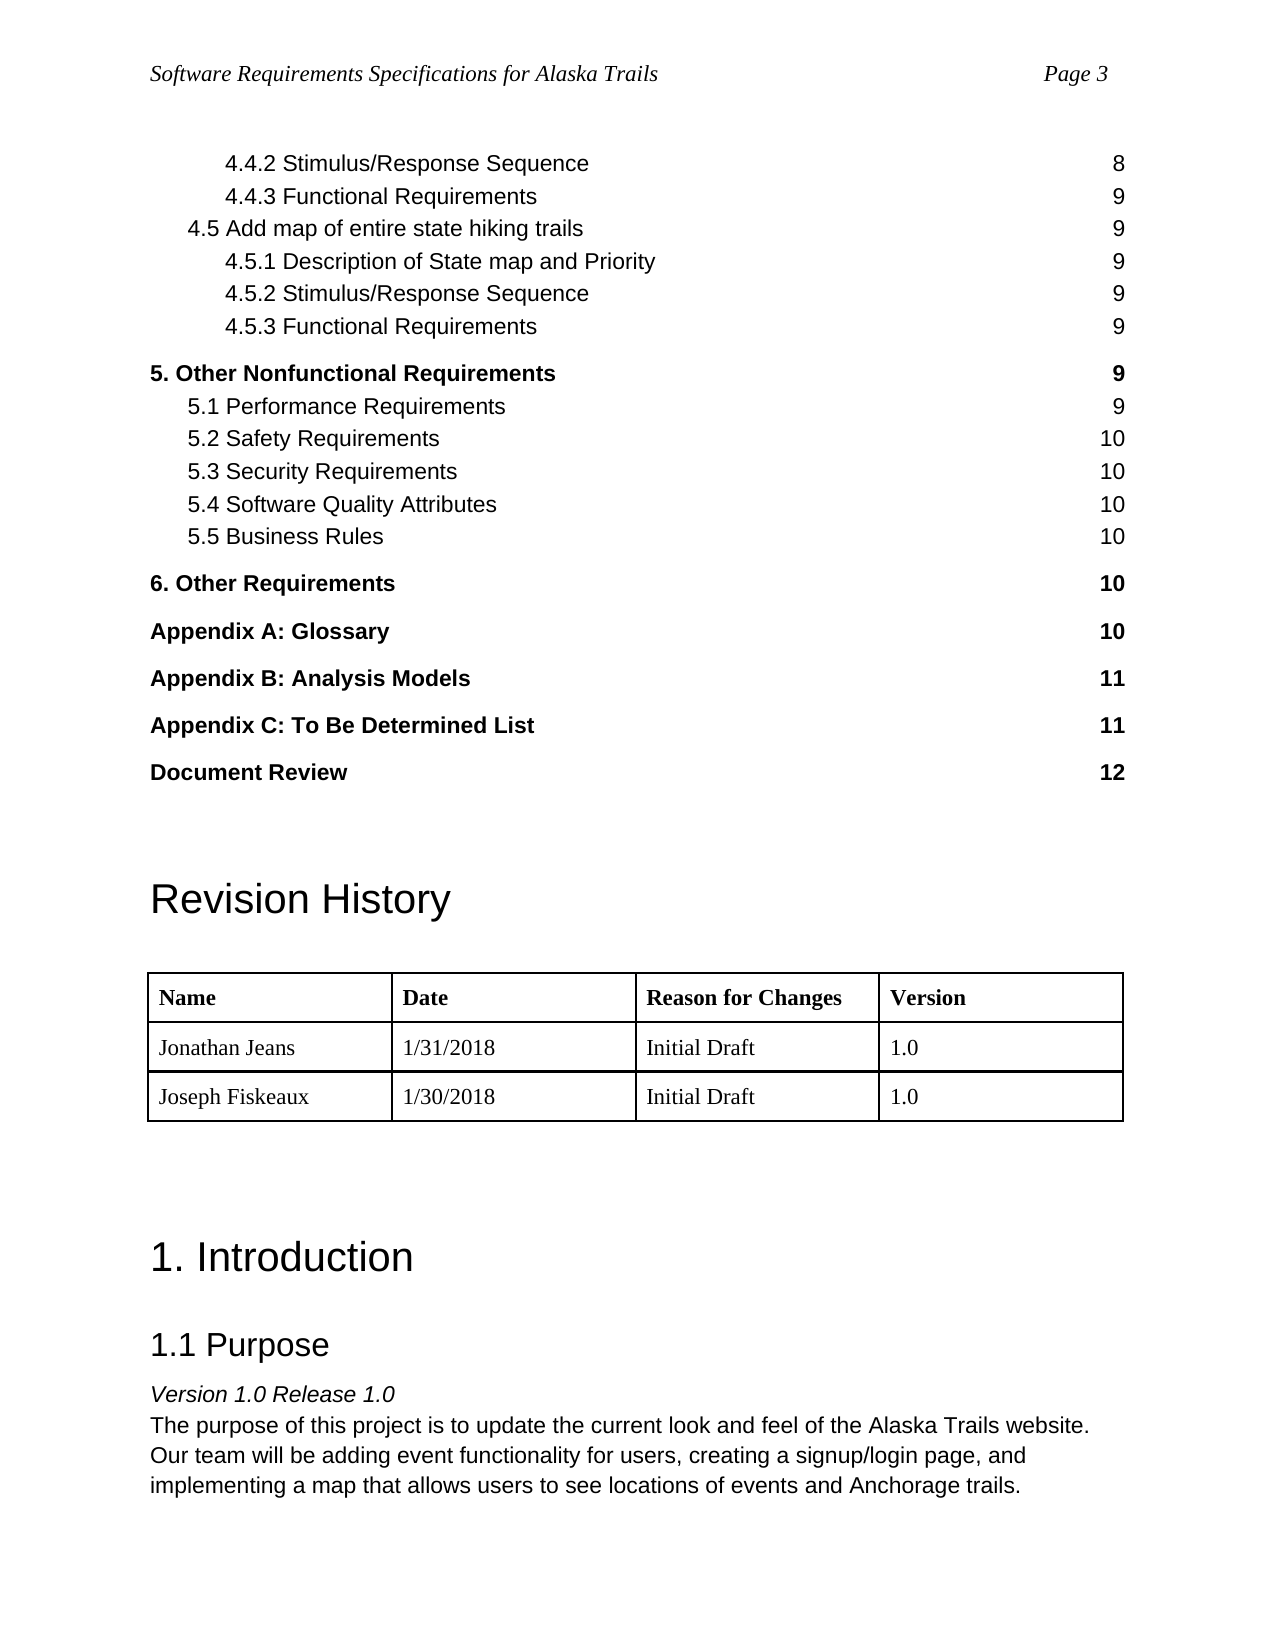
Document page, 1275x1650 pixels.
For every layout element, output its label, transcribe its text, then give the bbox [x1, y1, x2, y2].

text 4.5.1 Description of State map and Priority 9 [225, 248, 1125, 274]
text 4.4.2 Stimulus/Response Sequence 8 [225, 150, 1125, 176]
table_cell 1.0 [880, 1073, 1122, 1120]
text 5.5 Business Rules 10 [187, 523, 1125, 549]
table_header Name [149, 974, 391, 1021]
text 6. Other Requirements 10 [150, 570, 1125, 597]
table_cell Initial Draft [637, 1073, 878, 1120]
table_cell Jonathan Jeans [149, 1023, 391, 1070]
text 5.4 Software Quality Attributes 10 [187, 491, 1125, 517]
text 4.4.3 Functional Requirements 9 [225, 183, 1125, 209]
subtitle 1. Introduction [150, 1232, 1125, 1280]
table_cell 1/30/2018 [393, 1073, 635, 1120]
text 5.3 Security Requirements 10 [187, 458, 1125, 484]
text Document Review 12 [150, 759, 1125, 786]
text Appendix C: To Be Determined List 11 [150, 712, 1125, 738]
text The purpose of this project is to update the current look and feel of the Alaska Trails website. Our team will be adding event functionality for users, creating a signup/login page, and implementing a map that allows users to see locations of events and Anchorage trails. [150, 1412, 1125, 1498]
table_cell Initial Draft [637, 1023, 878, 1070]
table_cell 1/31/2018 [393, 1023, 635, 1070]
text Version 1.0 Release 1.0 [150, 1381, 1125, 1408]
text 5. Other Nonfunctional Requirements 9 [150, 360, 1125, 387]
subtitle Revision History [150, 874, 1125, 922]
text 5.1 Performance Requirements 9 [187, 393, 1125, 419]
subtitle 1.1 Purpose [150, 1325, 1125, 1363]
text Appendix A: Glossary 10 [150, 618, 1125, 644]
table_cell Joseph Fiskeaux [149, 1073, 391, 1120]
text Appendix B: Analysis Models 11 [150, 665, 1125, 691]
text 4.5.3 Functional Requirements 9 [225, 313, 1125, 339]
text 4.5.2 Stimulus/Response Sequence 9 [225, 280, 1125, 307]
text 4.5 Add map of entire state hiking trails 9 [187, 215, 1125, 242]
table_header Reason for Changes [637, 974, 878, 1021]
table_header Date [393, 974, 635, 1021]
table_cell 1.0 [880, 1023, 1122, 1070]
text 5.2 Safety Requirements 10 [187, 425, 1125, 452]
table_header Version [880, 974, 1122, 1021]
